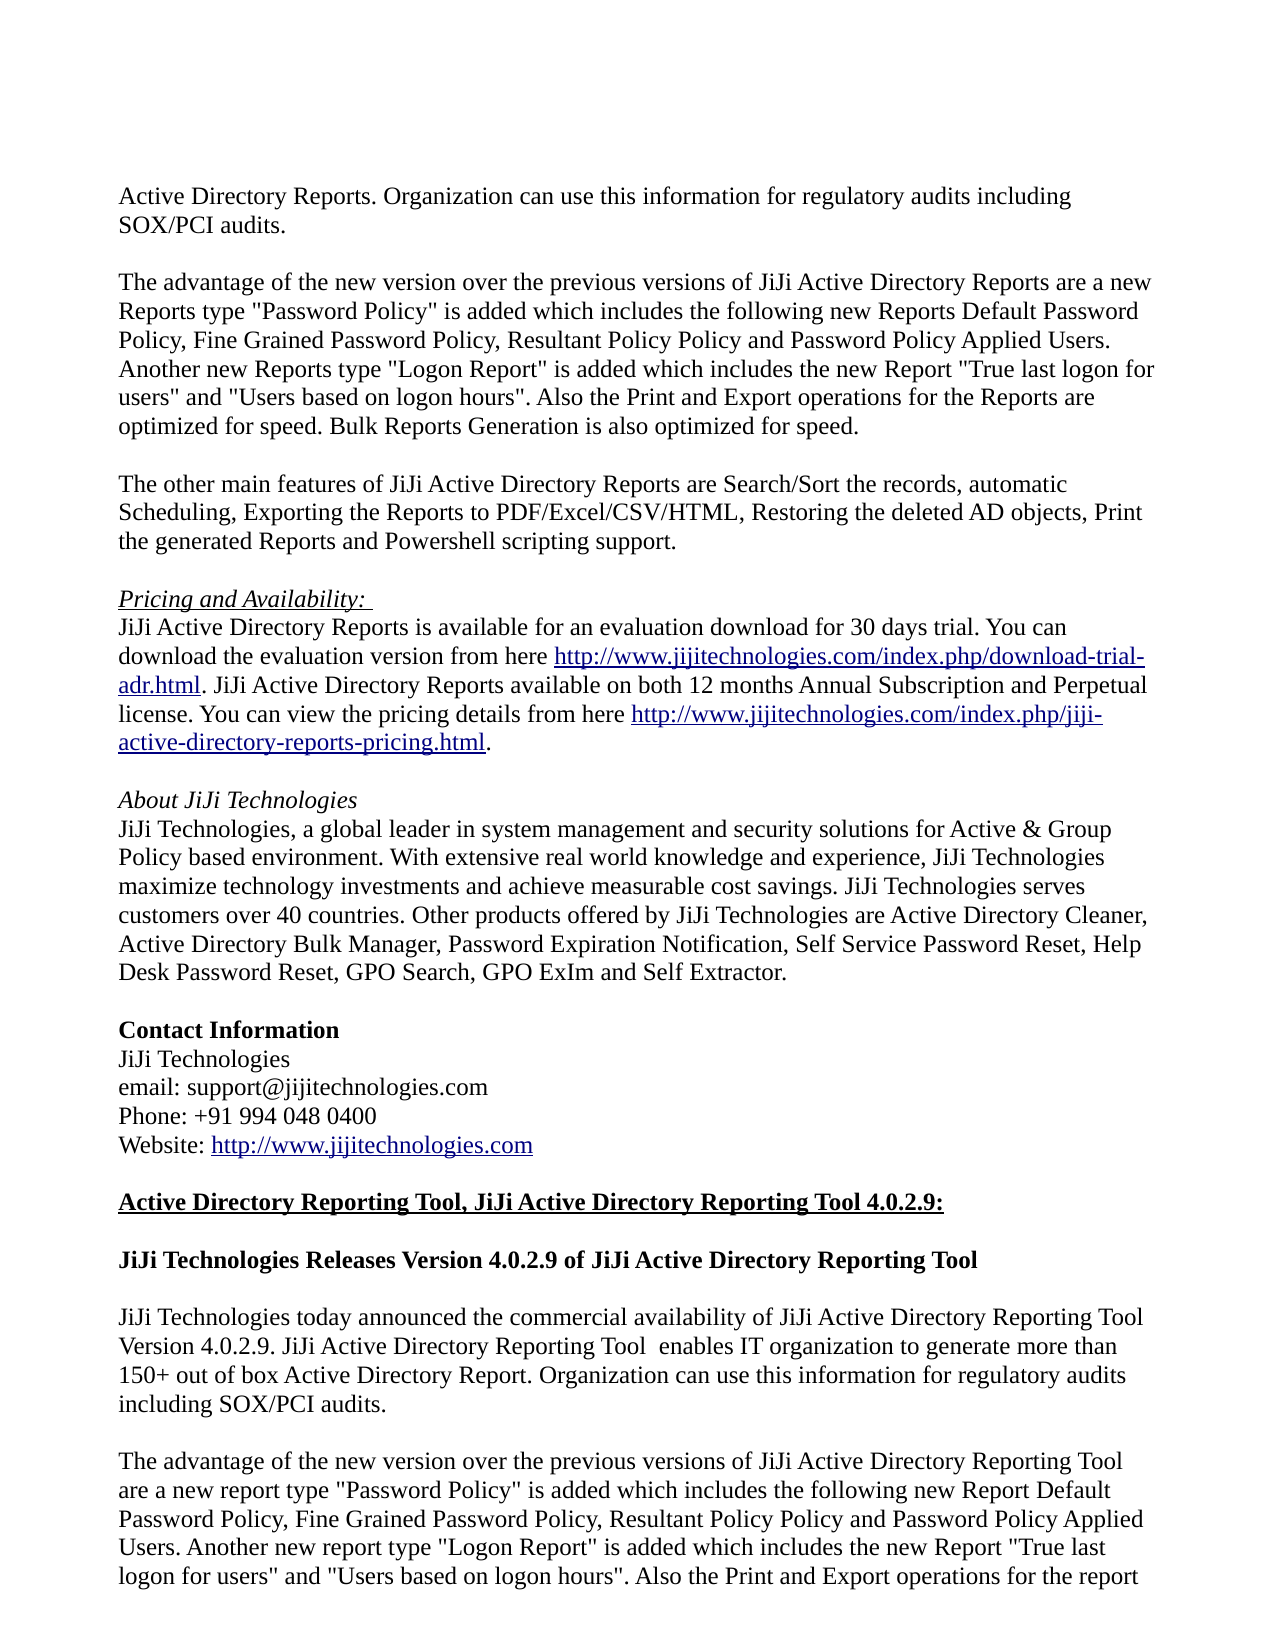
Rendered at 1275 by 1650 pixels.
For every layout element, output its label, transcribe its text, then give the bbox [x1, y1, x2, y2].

text Active Directory Reports. Organization can use this information for regulatory audits including SOX/PCI audits. The advantage of the new version over the previous versions of JiJi Active Directory Reports are a new Reports type "Password Policy" is added which includes the following new Reports Default Password Policy, Fine Grained Password Policy, Resultant Policy Policy and Password Policy Applied Users. Another new Reports type "Logon Report" is added which includes the new Report "True last logon for users" and "Users based on logon hours". Also the Print and Export operations for the Reports are optimized for speed. Bulk Reports Generation is also optimized for speed. The other main features of JiJi Active Directory Reports are Search/Sort the records, automatic Scheduling, Exporting the Reports to PDF/Excel/CSV/HTML, Restoring the deleted AD objects, Print the generated Reports and Powershell scripting support. Pricing and Availability: JiJi Active Directory Reports is available for an evaluation download for 30 days trial. You can download the evaluation version from here http://www.jijitechnologies.com/index.php/download-trial-adr.html. JiJi Active Directory Reports available on both 12 months Annual Subscription and Perpetual license. You can view the pricing details from here http://www.jijitechnologies.com/index.php/jiji-active-directory-reports-pricing.html. About JiJi Technologies JiJi Technologies, a global leader in system management and security solutions for Active & Group Policy based environment. With extensive real world knowledge and experience, JiJi Technologies maximize technology investments and achieve measurable cost savings. JiJi Technologies serves customers over 40 countries. Other products offered by JiJi Technologies are Active Directory Cleaner, Active Directory Bulk Manager, Password Expiration Notification, Self Service Password Reset, Help Desk Password Reset, GPO Search, GPO ExIm and Self Extractor. Contact Information JiJi Technologies email: support@jijitechnologies.com Phone: +91 994 048 0400 Website: http://www.jijitechnologies.com [118, 181, 1157, 1159]
text JiJi Technologies Releases Version 4.0.2.9 of JiJi Active Directory Reporting Tool JiJi Technologies today announced the commercial availability of JiJi Active Directory Reporting Tool Version 4.0.2.9. JiJi Active Directory Reporting Tool enables IT organization to generate more than 150+ out of box Active Directory Report. Organization can use this information for regulatory audits including SOX/PCI audits. The advantage of the new version over the previous versions of JiJi Active Directory Reporting Tool are a new report type "Password Policy" is added which includes the following new Report Default Password Policy, Fine Grained Password Policy, Resultant Policy Policy and Password Policy Applied Users. Another new report type "Logon Report" is added which includes the new Report "True last logon for users" and "Users based on logon hours". Also the Print and Export operations for the report [118, 1245, 1157, 1590]
text Active Directory Reporting Tool, JiJi Active Directory Reporting Tool 4.0.2.9: [118, 1187, 1157, 1216]
